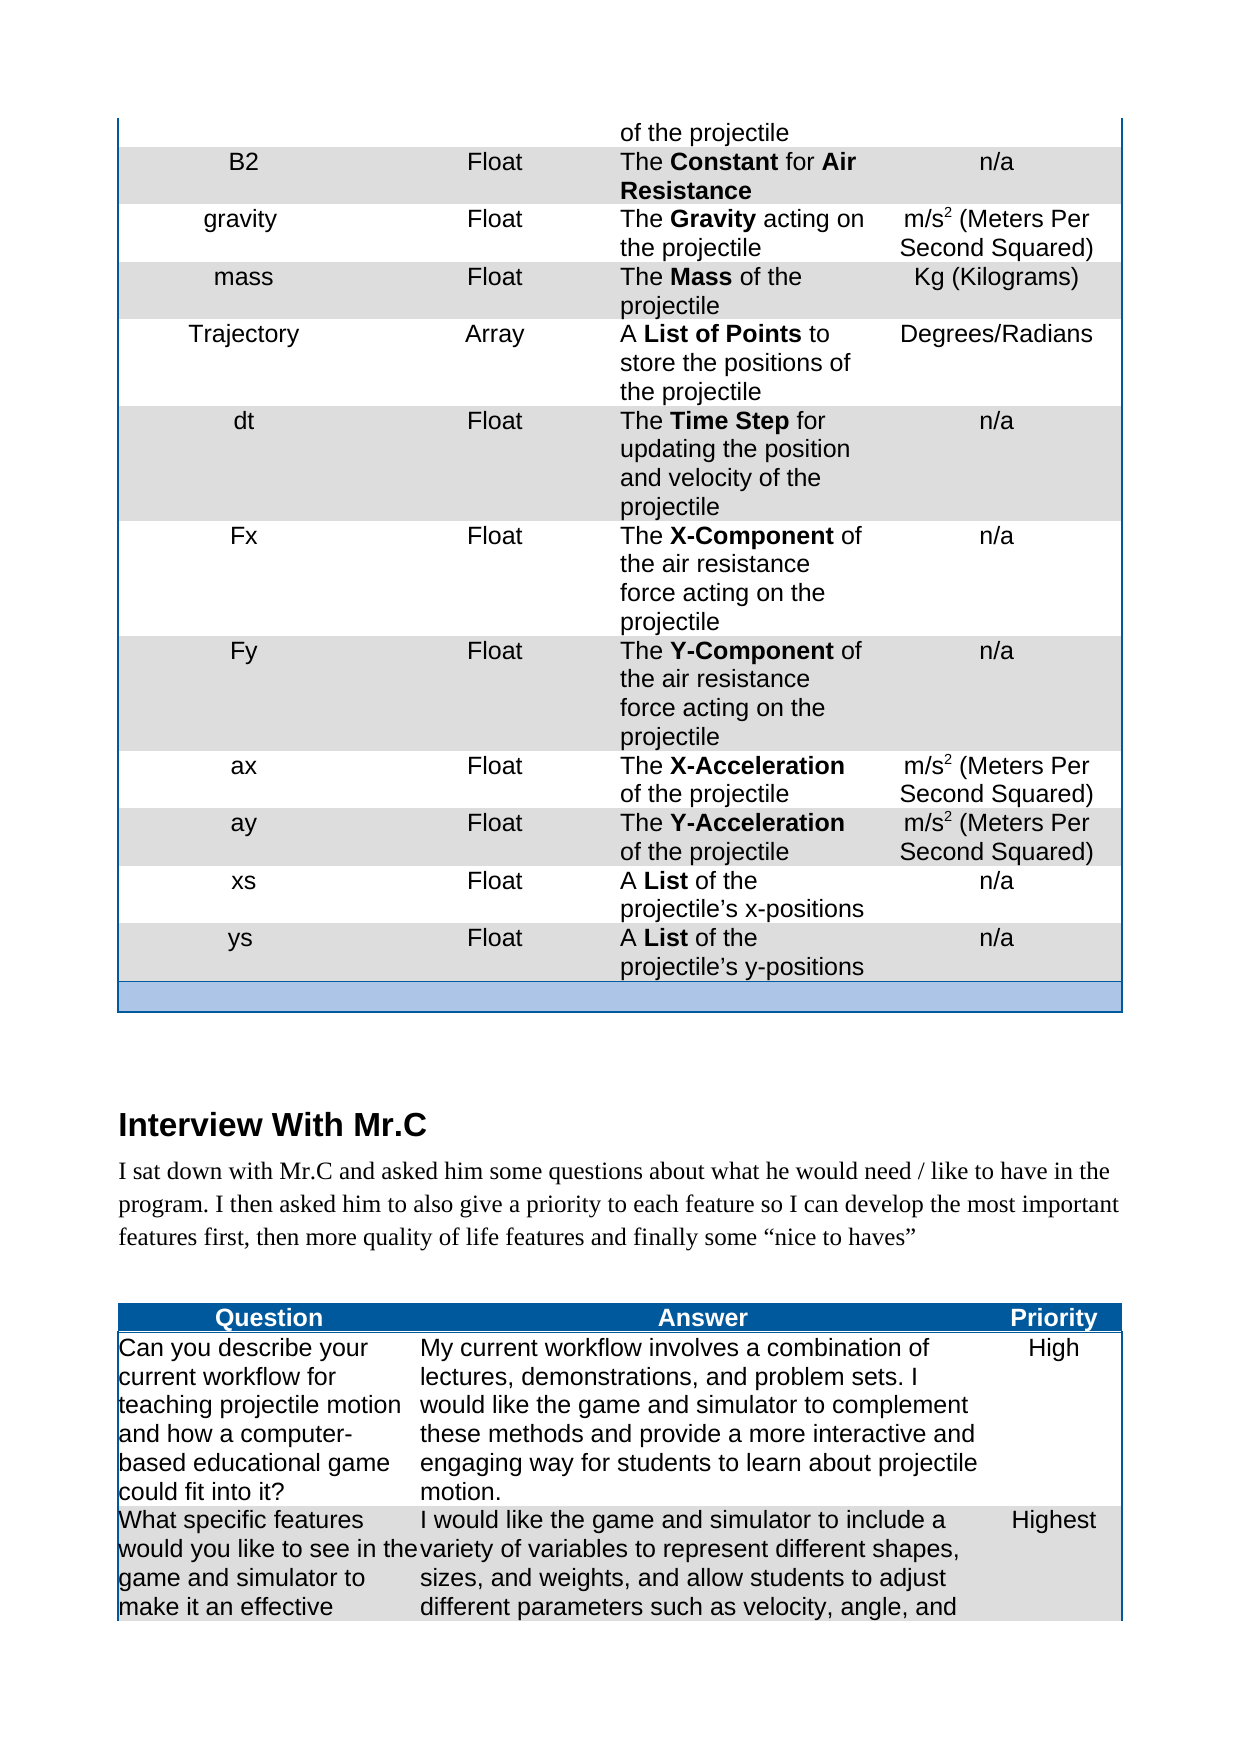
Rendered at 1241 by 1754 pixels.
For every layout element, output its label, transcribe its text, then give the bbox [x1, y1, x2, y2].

table_cell Float [369, 866, 620, 923]
table_cell Float [369, 262, 620, 319]
table_cell [119, 118, 369, 147]
table_cell Float [369, 636, 620, 751]
table_cell The Y-Component of the air resistance force acting on the projectile [620, 636, 871, 751]
table_cell ys [119, 923, 369, 981]
table_cell ay [119, 808, 369, 866]
table_cell Array [369, 319, 620, 406]
table_cell [871, 118, 1121, 147]
table_cell The Constant for Air Resistance [620, 147, 871, 204]
table_cell The X-Acceleration of the projectile [620, 751, 871, 808]
table_cell n/a [871, 636, 1121, 751]
table_cell Degrees/Radians [871, 319, 1121, 406]
table_cell mass [119, 262, 369, 319]
table_cell of the projectile [620, 118, 871, 147]
table_cell m/s2 (Meters Per Second Squared) [871, 808, 1121, 866]
table_cell n/a [871, 521, 1121, 636]
table_header Priority [986, 1303, 1122, 1331]
table_cell Can you describe your current workflow for teaching projectile motion and how a computer-based educational game could fit into it? [119, 1333, 420, 1506]
table_cell B2 [119, 147, 369, 204]
table_cell dt [119, 406, 369, 521]
table_cell What specific features would you like to see in the game and simulator to make it an effective [119, 1506, 420, 1621]
table_header Answer [420, 1303, 986, 1331]
table_cell High [986, 1333, 1121, 1506]
table_cell [871, 982, 1121, 1011]
table_cell n/a [871, 923, 1121, 981]
table_cell Float [369, 751, 620, 808]
table_cell gravity [119, 204, 369, 262]
table_cell ax [119, 751, 369, 808]
table_cell Float [369, 204, 620, 262]
table_cell I would like the game and simulator to include a variety of variables to represent different shapes, sizes, and weights, and allow students to adjust different parameters such as velocity, angle, and [420, 1506, 986, 1621]
table_cell The Time Step for updating the position and velocity of the projectile [620, 406, 871, 521]
table_cell [119, 982, 369, 1011]
table_cell [620, 982, 871, 1011]
table_cell The Y-Acceleration of the projectile [620, 808, 871, 866]
table_cell n/a [871, 406, 1121, 521]
table_cell m/s2 (Meters Per Second Squared) [871, 751, 1121, 808]
table_cell Float [369, 521, 620, 636]
table_cell Fx [119, 521, 369, 636]
table_cell Float [369, 147, 620, 204]
table_cell Kg (Kilograms) [871, 262, 1121, 319]
table_cell xs [119, 866, 369, 923]
table_cell A List of the projectile’s y-positions [620, 923, 871, 981]
table_cell A List of Points to store the positions of the projectile [620, 319, 871, 406]
table_header Question [118, 1303, 420, 1331]
table_cell n/a [871, 866, 1121, 923]
table_cell Highest [986, 1506, 1121, 1621]
table_cell n/a [871, 147, 1121, 204]
table_cell A List of the projectile’s x-positions [620, 866, 871, 923]
subtitle Interview With Mr.C [118, 1105, 1122, 1143]
table_cell The Gravity acting on the projectile [620, 204, 871, 262]
table_cell The Mass of the projectile [620, 262, 871, 319]
table_cell m/s2 (Meters Per Second Squared) [871, 204, 1121, 262]
table_cell Trajectory [119, 319, 369, 406]
table_cell [369, 118, 620, 147]
table_cell Float [369, 406, 620, 521]
text I sat down with Mr.C and asked him some questions about what he would need / like to have in the program. I then asked him to also give a priority to each feature so I can develop the most important features first, then more quality of life features and finally some “nice to haves” [118, 1156, 1122, 1251]
table_cell My current workflow involves a combination of lectures, demonstrations, and problem sets. I would like the game and simulator to complement these methods and provide a more interactive and engaging way for students to learn about projectile motion. [420, 1333, 986, 1506]
table_cell Fy [119, 636, 369, 751]
table_cell [369, 982, 620, 1011]
table_cell The X-Component of the air resistance force acting on the projectile [620, 521, 871, 636]
table_cell Float [369, 923, 620, 981]
table_cell Float [369, 808, 620, 866]
